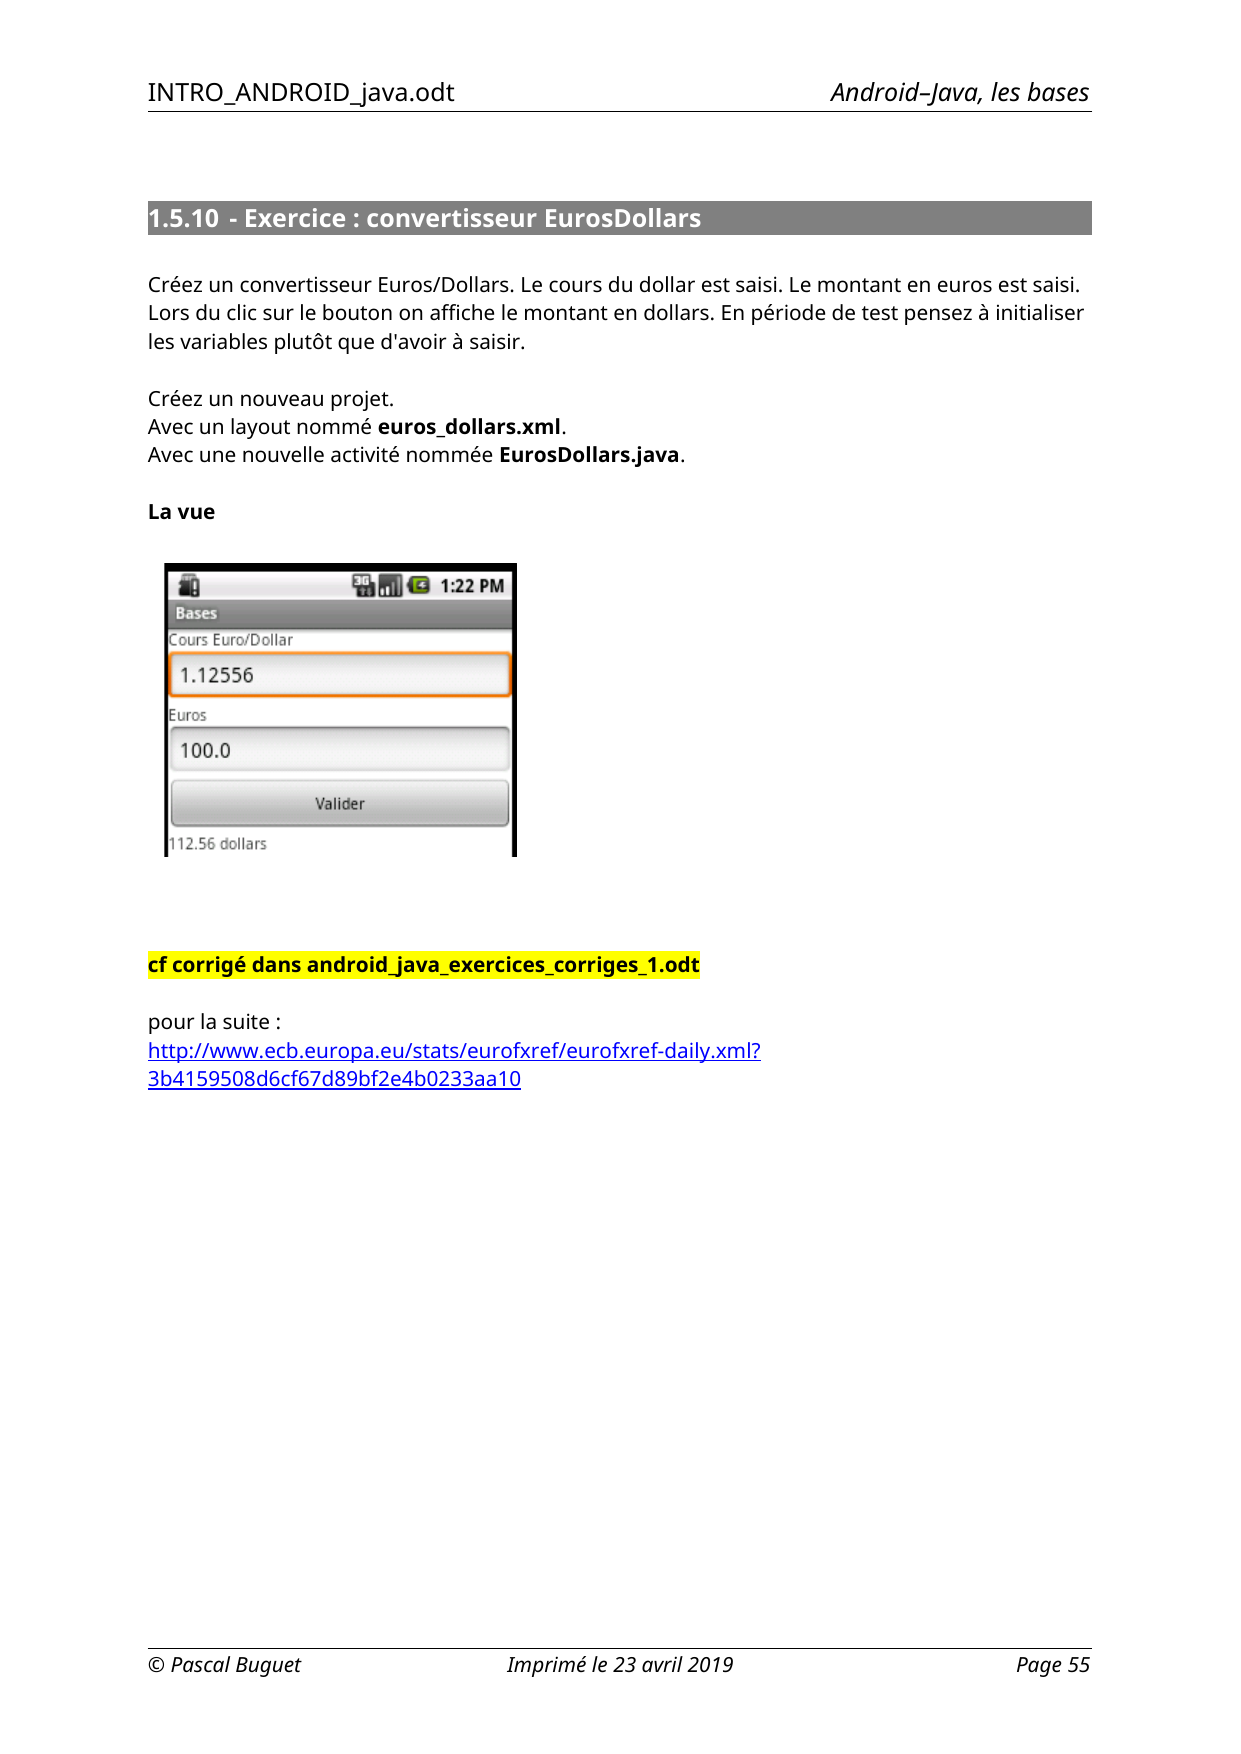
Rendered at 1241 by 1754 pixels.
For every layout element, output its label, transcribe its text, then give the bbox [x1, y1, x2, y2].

text Créez un nouveau projet. [148, 384, 1092, 412]
text http://www.ecb.europa.eu/stats/eurofxref/eurofxref-daily.xml?3b4159508d6cf67d89bf2e4b0233aa10 [148, 1036, 1092, 1093]
subtitle - Exercice : convertisseur EurosDollars [148, 201, 1092, 235]
text pour la suite : [148, 1007, 1092, 1036]
text Créez un convertisseur Euros/Dollars. Le cours du dollar est saisi. Le montant en euros est saisi. Lors du clic sur le bouton on affiche le montant en dollars. En période de test pensez à initialiser les variables plutôt que d'avoir à saisir. [148, 270, 1092, 355]
text Avec une nouvelle activité nommée EurosDollars.java. [148, 441, 1092, 469]
text cf corrigé dans android_java_exercices_corriges_1.odt [148, 951, 1092, 979]
text Avec un layout nommé euros_dollars.xml. [148, 412, 1092, 441]
text La vue [148, 497, 1092, 526]
